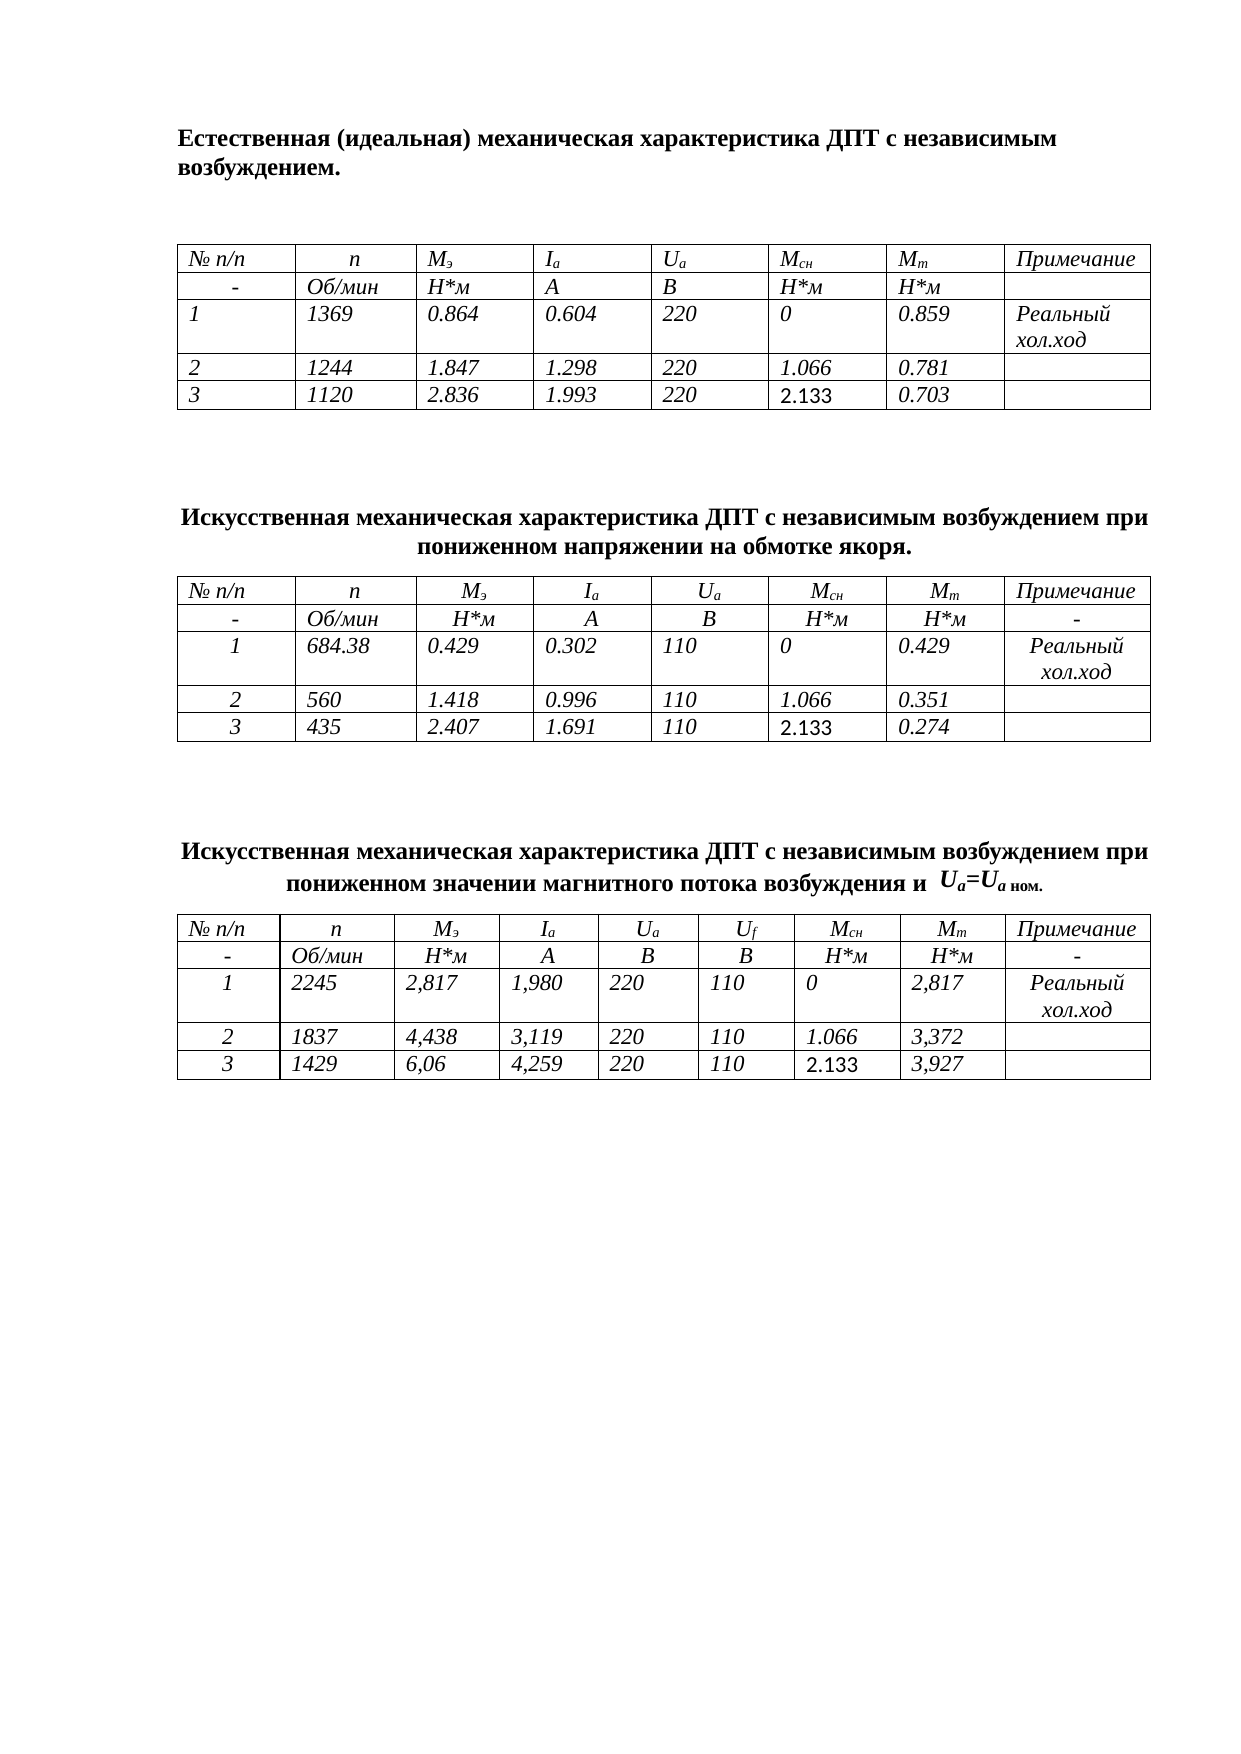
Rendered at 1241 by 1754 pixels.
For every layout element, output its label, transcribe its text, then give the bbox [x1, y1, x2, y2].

table_header n [281, 915, 394, 941]
table_header Mсн [769, 245, 886, 272]
table_cell 110 [652, 632, 768, 685]
table_cell 2 [178, 686, 295, 712]
table_cell Н*м [417, 273, 533, 299]
table_cell В [699, 942, 794, 968]
table_cell 3 [178, 713, 295, 741]
text Искусственная механическая характеристика ДПТ с независимым возбуждением при пониженном значении магнитного потока возбуждения и Ua=Ua ном. [177, 836, 1152, 897]
table_cell 3,119 [500, 1023, 598, 1049]
table_cell 2.407 [417, 713, 533, 741]
table_cell 1.847 [417, 354, 533, 380]
table_cell 110 [652, 686, 768, 712]
table_cell 2.133 [769, 381, 886, 409]
table_cell 110 [652, 713, 768, 741]
table_cell [1006, 1051, 1150, 1078]
table_cell Н*м [769, 605, 886, 631]
table_cell 3 [178, 1051, 279, 1078]
table_cell 1429 [281, 1051, 394, 1078]
table_header Mт [901, 915, 1005, 941]
table_cell Об/мин [281, 942, 394, 968]
table_cell 0.864 [417, 300, 533, 353]
table_header Mэ [417, 577, 533, 604]
table_cell 1,980 [500, 969, 598, 1022]
table_cell Н*м [395, 942, 499, 968]
table_cell Н*м [795, 942, 900, 968]
table_cell 110 [699, 1051, 794, 1078]
table_cell [1005, 354, 1150, 380]
table_cell Н*м [769, 273, 886, 299]
table_cell 1.066 [769, 686, 886, 712]
table_cell 1369 [296, 300, 416, 353]
table_cell 1.298 [534, 354, 651, 380]
table_cell Н*м [887, 273, 1004, 299]
table_header Mсн [795, 915, 900, 941]
table_cell Об/мин [296, 273, 416, 299]
table_cell 1.993 [534, 381, 651, 409]
table_cell 0.302 [534, 632, 651, 685]
table_cell 0.996 [534, 686, 651, 712]
table_cell 2.836 [417, 381, 533, 409]
table_cell 220 [599, 1051, 698, 1078]
table_cell 2.133 [795, 1051, 900, 1078]
table_cell 2.133 [769, 713, 886, 741]
table_cell 0 [769, 300, 886, 353]
table_header Mэ [395, 915, 499, 941]
table_header № п/п [178, 915, 279, 941]
table_header Uf [699, 915, 794, 941]
table_cell - [178, 605, 295, 631]
table_header Mт [887, 245, 1004, 272]
table_cell 0.351 [887, 686, 1004, 712]
table_cell 3,372 [901, 1023, 1005, 1049]
table_cell 1.066 [795, 1023, 900, 1049]
table_cell 0.604 [534, 300, 651, 353]
table_header n [296, 245, 416, 272]
table_cell 1.691 [534, 713, 651, 741]
table_header Mт [887, 577, 1004, 604]
table_cell 110 [699, 969, 794, 1022]
table_cell - [1006, 942, 1150, 968]
table_cell 0 [769, 632, 886, 685]
table_cell 2,817 [395, 969, 499, 1022]
table_header Iа [500, 915, 598, 941]
table_cell - [178, 942, 279, 968]
table_cell 1837 [281, 1023, 394, 1049]
table_header Примечание [1006, 915, 1150, 941]
table_header Iа [534, 245, 651, 272]
table_cell Реальный хол.ход [1005, 300, 1150, 353]
table_cell 0 [795, 969, 900, 1022]
table_cell Реальный хол.ход [1006, 969, 1150, 1022]
table_cell [1005, 686, 1150, 712]
table_cell А [534, 605, 651, 631]
table_cell 0.703 [887, 381, 1004, 409]
table_header Примечание [1005, 245, 1150, 272]
table_header Ua [652, 577, 768, 604]
table_cell 0.781 [887, 354, 1004, 380]
table_cell 220 [652, 300, 768, 353]
table_cell 1 [178, 632, 295, 685]
table_header n [296, 577, 416, 604]
table_cell 1120 [296, 381, 416, 409]
table_cell 1 [178, 300, 295, 353]
table_header Примечание [1005, 577, 1150, 604]
table_cell - [178, 273, 295, 299]
table_cell 4,259 [500, 1051, 598, 1078]
table_cell [1005, 381, 1150, 409]
table_header № п/п [178, 245, 295, 272]
table_cell 0.429 [887, 632, 1004, 685]
table_cell 1 [178, 969, 279, 1022]
table_header № п/п [178, 577, 295, 604]
table_cell 1244 [296, 354, 416, 380]
table_cell 3,927 [901, 1051, 1005, 1078]
table_cell 220 [599, 1023, 698, 1049]
table_cell 110 [699, 1023, 794, 1049]
table_cell 2 [178, 1023, 279, 1049]
table_header Ua [652, 245, 768, 272]
text Искусственная механическая характеристика ДПТ с независимым возбуждением при пониженном напряжении на обмотке якоря. [177, 502, 1152, 559]
table_cell 2,817 [901, 969, 1005, 1022]
table_header Mэ [417, 245, 533, 272]
table_cell 435 [296, 713, 416, 741]
table_cell В [652, 273, 768, 299]
table_cell Об/мин [296, 605, 416, 631]
table_header Mсн [769, 577, 886, 604]
table_cell 4,438 [395, 1023, 499, 1049]
table_cell 0.859 [887, 300, 1004, 353]
table_cell 220 [599, 969, 698, 1022]
table_cell В [652, 605, 768, 631]
table_cell Реальный хол.ход [1005, 632, 1150, 685]
table_cell 1.418 [417, 686, 533, 712]
table_cell А [500, 942, 598, 968]
table_cell 1.066 [769, 354, 886, 380]
table_cell 3 [178, 381, 295, 409]
table_cell 2245 [281, 969, 394, 1022]
table_cell [1006, 1023, 1150, 1049]
table_cell 0.274 [887, 713, 1004, 741]
table_cell В [599, 942, 698, 968]
table_cell [1005, 273, 1150, 299]
table_cell 0.429 [417, 632, 533, 685]
table_cell 2 [178, 354, 295, 380]
table_header Ua [599, 915, 698, 941]
table_cell Н*м [901, 942, 1005, 968]
table_cell 684.38 [296, 632, 416, 685]
table_cell 6,06 [395, 1051, 499, 1078]
table_cell - [1005, 605, 1150, 631]
table_cell 220 [652, 381, 768, 409]
text Естественная (идеальная) механическая характеристика ДПТ с независимым возбуждением. [177, 123, 1141, 181]
table_cell Н*м [887, 605, 1004, 631]
table_cell 560 [296, 686, 416, 712]
table_cell 220 [652, 354, 768, 380]
table_cell [1005, 713, 1150, 741]
table_header Iа [534, 577, 651, 604]
table_cell А [534, 273, 651, 299]
table_cell Н*м [417, 605, 533, 631]
